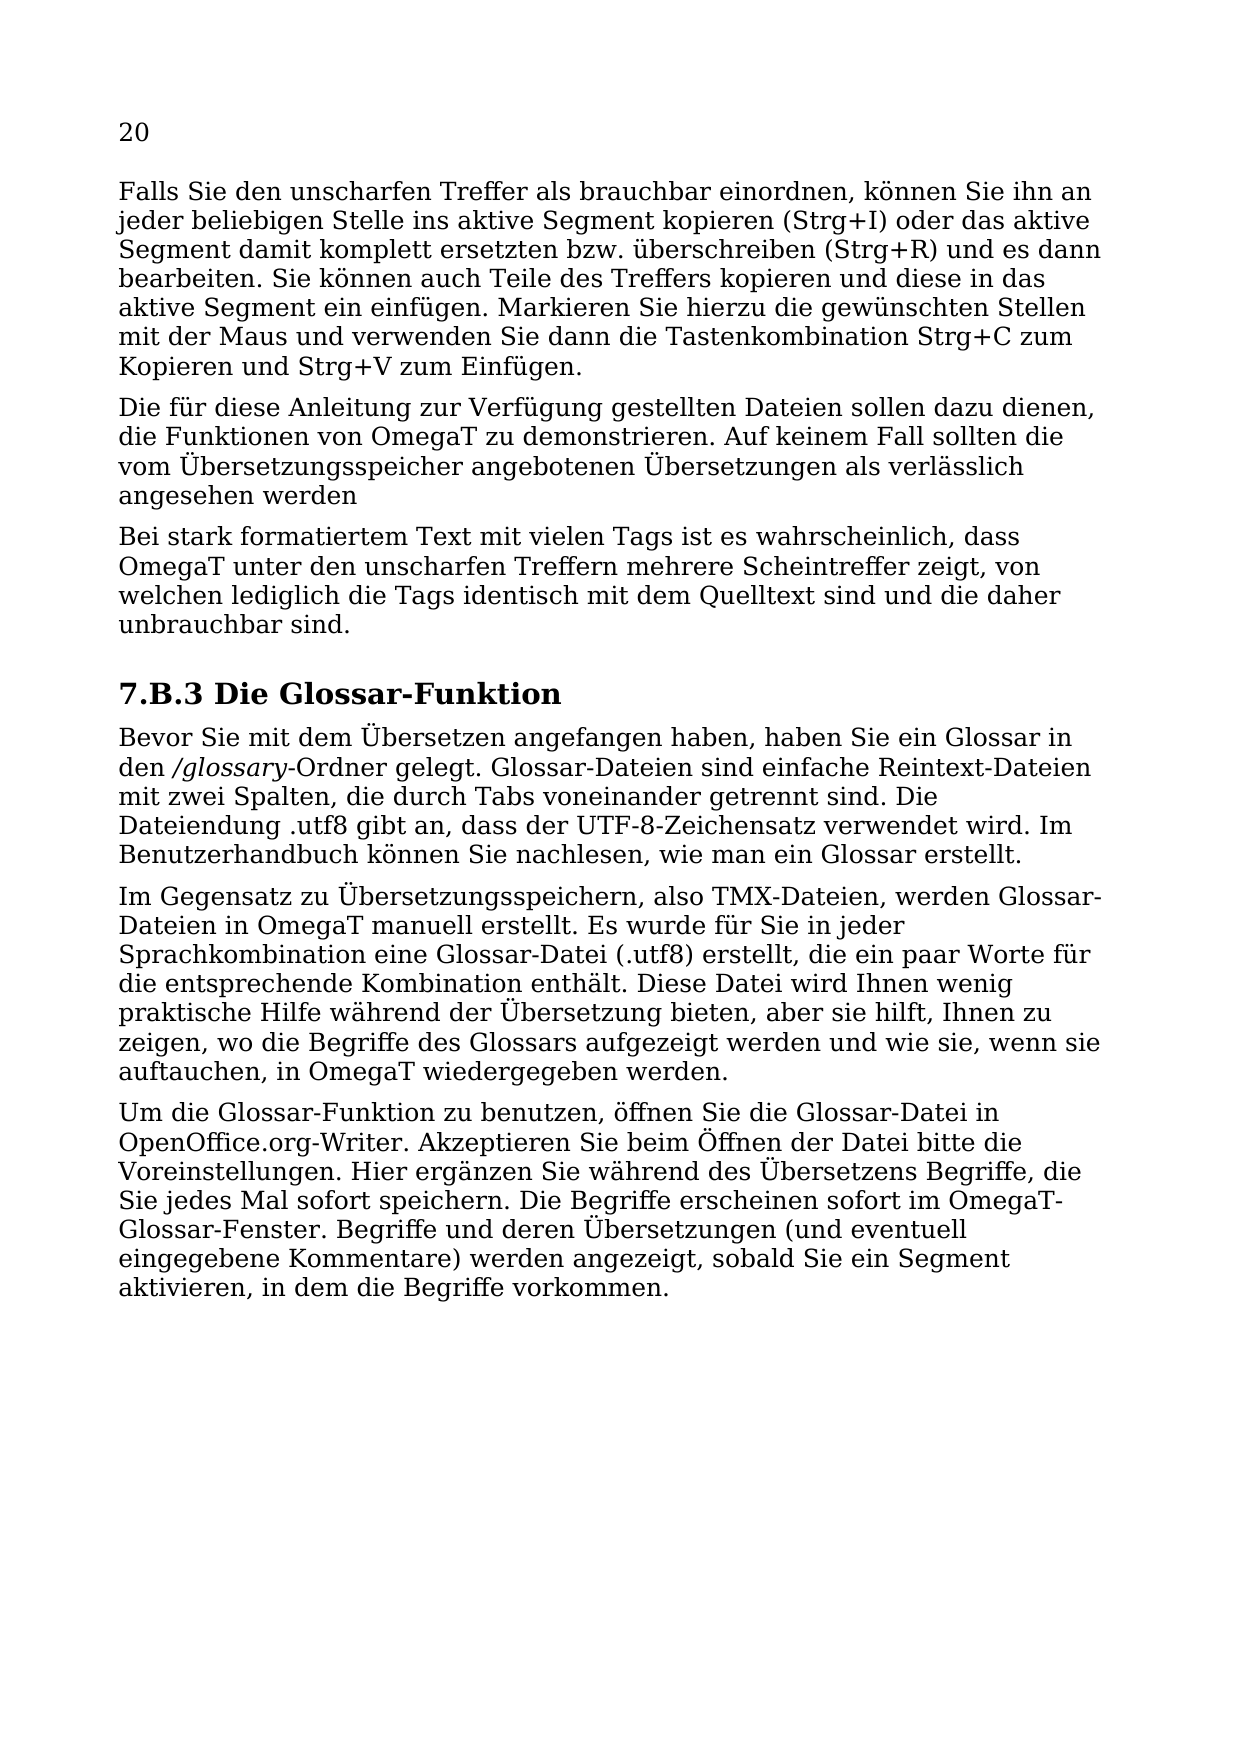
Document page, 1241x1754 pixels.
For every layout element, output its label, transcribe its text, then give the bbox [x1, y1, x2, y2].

text Falls Sie den unscharfen Treffer als brauchbar einordnen, können Sie ihn an jeder beliebigen Stelle ins aktive Segment kopieren (Strg+I) oder das aktive Segment damit komplett ersetzten bzw. überschreiben (Strg+R) und es dann bearbeiten. Sie können auch Teile des Treffers kopieren und diese in das aktive Segment ein einfügen. Markieren Sie hierzu die gewünschten Stellen mit der Maus und verwenden Sie dann die Tastenkombination Strg+C zum Kopieren und Strg+V zum Einfügen. [118, 177, 1122, 381]
text Bei stark formatiertem Text mit vielen Tags ist es wahrscheinlich, dass OmegaT unter den unscharfen Treffern mehrere Scheintreffer zeigt, von welchen lediglich die Tags identisch mit dem Quelltext sind und die daher unbrauchbar sind. [118, 523, 1122, 639]
text Die für diese Anleitung zur Verfügung gestellten Dateien sollen dazu dienen, die Funktionen von OmegaT zu demonstrieren. Auf keinem Fall sollten die vom Übersetzungsspeicher angebotenen Übersetzungen als verlässlich angesehen werden [118, 393, 1122, 510]
text Im Gegensatz zu Übersetzungsspeichern, also TMX-Dateien, werden Glossar-Dateien in OmegaT manuell erstellt. Es wurde für Sie in jeder Sprachkombination eine Glossar-Datei (.utf8) erstellt, die ein paar Worte für die entsprechende Kombination enthält. Diese Datei wird Ihnen wenig praktische Hilfe während der Übersetzung bieten, aber sie hilft, Ihnen zu zeigen, wo die Begriffe des Glossars aufgezeigt werden und wie sie, wenn sie auftauchen, in OmegaT wiedergegeben werden. [118, 882, 1122, 1086]
subtitle 7.B.3 Die Glossar-Funktion [118, 677, 1122, 711]
text Um die Glossar-Funktion zu benutzen, öffnen Sie die Glossar-Datei in OpenOffice.org-Writer. Akzeptieren Sie beim Öffnen der Datei bitte die Voreinstellungen. Hier ergänzen Sie während des Übersetzens Begriffe, die Sie jedes Mal sofort speichern. Die Begriffe erscheinen sofort im OmegaT-Glossar-Fenster. Begriffe und deren Übersetzungen (und eventuell eingegebene Kommentare) werden angezeigt, sobald Sie ein Segment aktivieren, in dem die Begriffe vorkommen. [118, 1098, 1122, 1303]
text Bevor Sie mit dem Übersetzen angefangen haben, haben Sie ein Glossar in den /glossary-Ordner gelegt. Glossar-Dateien sind einfache Reintext-Dateien mit zwei Spalten, die durch Tabs voneinander getrennt sind. Die Dateiendung .utf8 gibt an, dass der UTF-8-Zeichensatz verwendet wird. Im Benutzerhandbuch können Sie nachlesen, wie man ein Glossar erstellt. [118, 723, 1122, 869]
